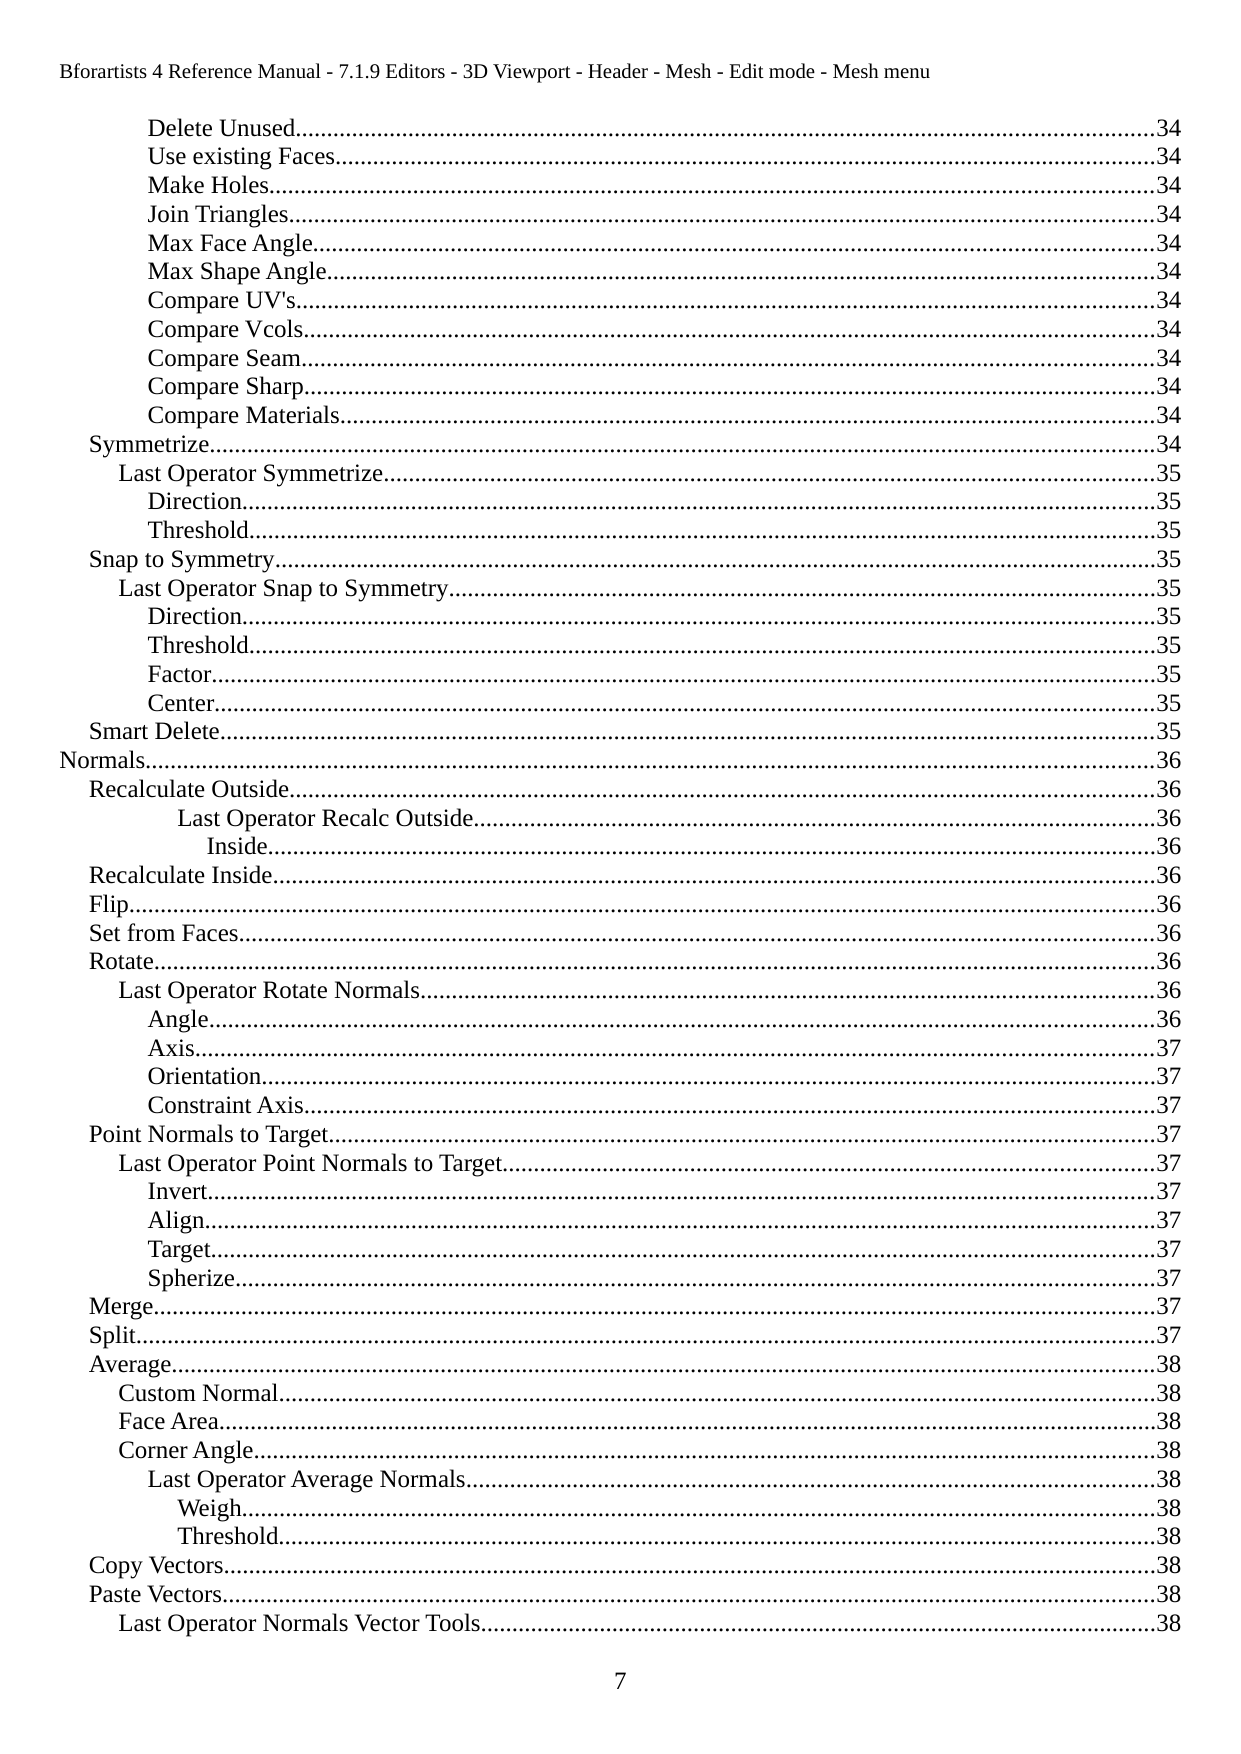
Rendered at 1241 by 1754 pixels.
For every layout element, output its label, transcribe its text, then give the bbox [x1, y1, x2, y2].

text Target 37 [147, 1234, 1181, 1263]
text Paste Vectors 38 [88, 1579, 1181, 1608]
text Set from Faces 36 [88, 918, 1181, 946]
text Threshold 35 [147, 630, 1181, 659]
text Split 37 [88, 1320, 1181, 1349]
text Recalculate Inside 36 [88, 860, 1181, 889]
text Factor 35 [147, 659, 1181, 688]
text Last Operator Normals Vector Tools 38 [118, 1608, 1181, 1636]
text Last Operator Rotate Normals 36 [118, 975, 1181, 1004]
text Compare Sharp 34 [147, 371, 1181, 400]
text Max Shape Angle 34 [147, 256, 1181, 285]
text Last Operator Point Normals to Target 37 [118, 1148, 1181, 1176]
text Compare Materials 34 [147, 400, 1181, 429]
text Weigh 38 [177, 1493, 1181, 1521]
text Symmetrize 34 [88, 429, 1181, 458]
text Use existing Faces 34 [147, 141, 1181, 170]
text Last Operator Symmetrize 35 [118, 458, 1181, 486]
text Compare Seam 34 [147, 343, 1181, 371]
text Threshold 35 [147, 515, 1181, 544]
text Constraint Axis 37 [147, 1090, 1181, 1119]
text Face Area 38 [118, 1406, 1181, 1435]
text Max Face Angle 34 [147, 228, 1181, 256]
text Corner Angle 38 [118, 1435, 1181, 1464]
text Copy Vectors 38 [88, 1550, 1181, 1579]
text Direction 35 [147, 486, 1181, 515]
text Inside 36 [206, 831, 1181, 860]
text Last Operator Snap to Symmetry 35 [118, 573, 1181, 601]
text Threshold 38 [177, 1521, 1181, 1550]
text Merge 37 [88, 1291, 1181, 1320]
text Compare Vcols 34 [147, 314, 1181, 343]
text Last Operator Average Normals 38 [147, 1464, 1181, 1493]
text Snap to Symmetry 35 [88, 544, 1181, 573]
text Make Holes 34 [147, 170, 1181, 199]
text Delete Unused 34 [147, 113, 1181, 141]
text Flip 36 [88, 889, 1181, 918]
text Point Normals to Target 37 [88, 1119, 1181, 1148]
text Axis 37 [147, 1033, 1181, 1061]
text Rotate 36 [88, 946, 1181, 975]
text Align 37 [147, 1205, 1181, 1234]
text Invert 37 [147, 1176, 1181, 1205]
text Normals 36 [59, 745, 1181, 774]
text Direction 35 [147, 601, 1181, 630]
text Join Triangles 34 [147, 199, 1181, 228]
text Last Operator Recalc Outside 36 [177, 803, 1181, 831]
text Orientation 37 [147, 1061, 1181, 1090]
text Center 35 [147, 688, 1181, 716]
text Spherize 37 [147, 1263, 1181, 1291]
text Recalculate Outside 36 [88, 774, 1181, 803]
text Custom Normal 38 [118, 1378, 1181, 1406]
text Smart Delete 35 [88, 716, 1181, 745]
text Angle 36 [147, 1004, 1181, 1033]
text Average 38 [88, 1349, 1181, 1378]
text Compare UV's 34 [147, 285, 1181, 314]
